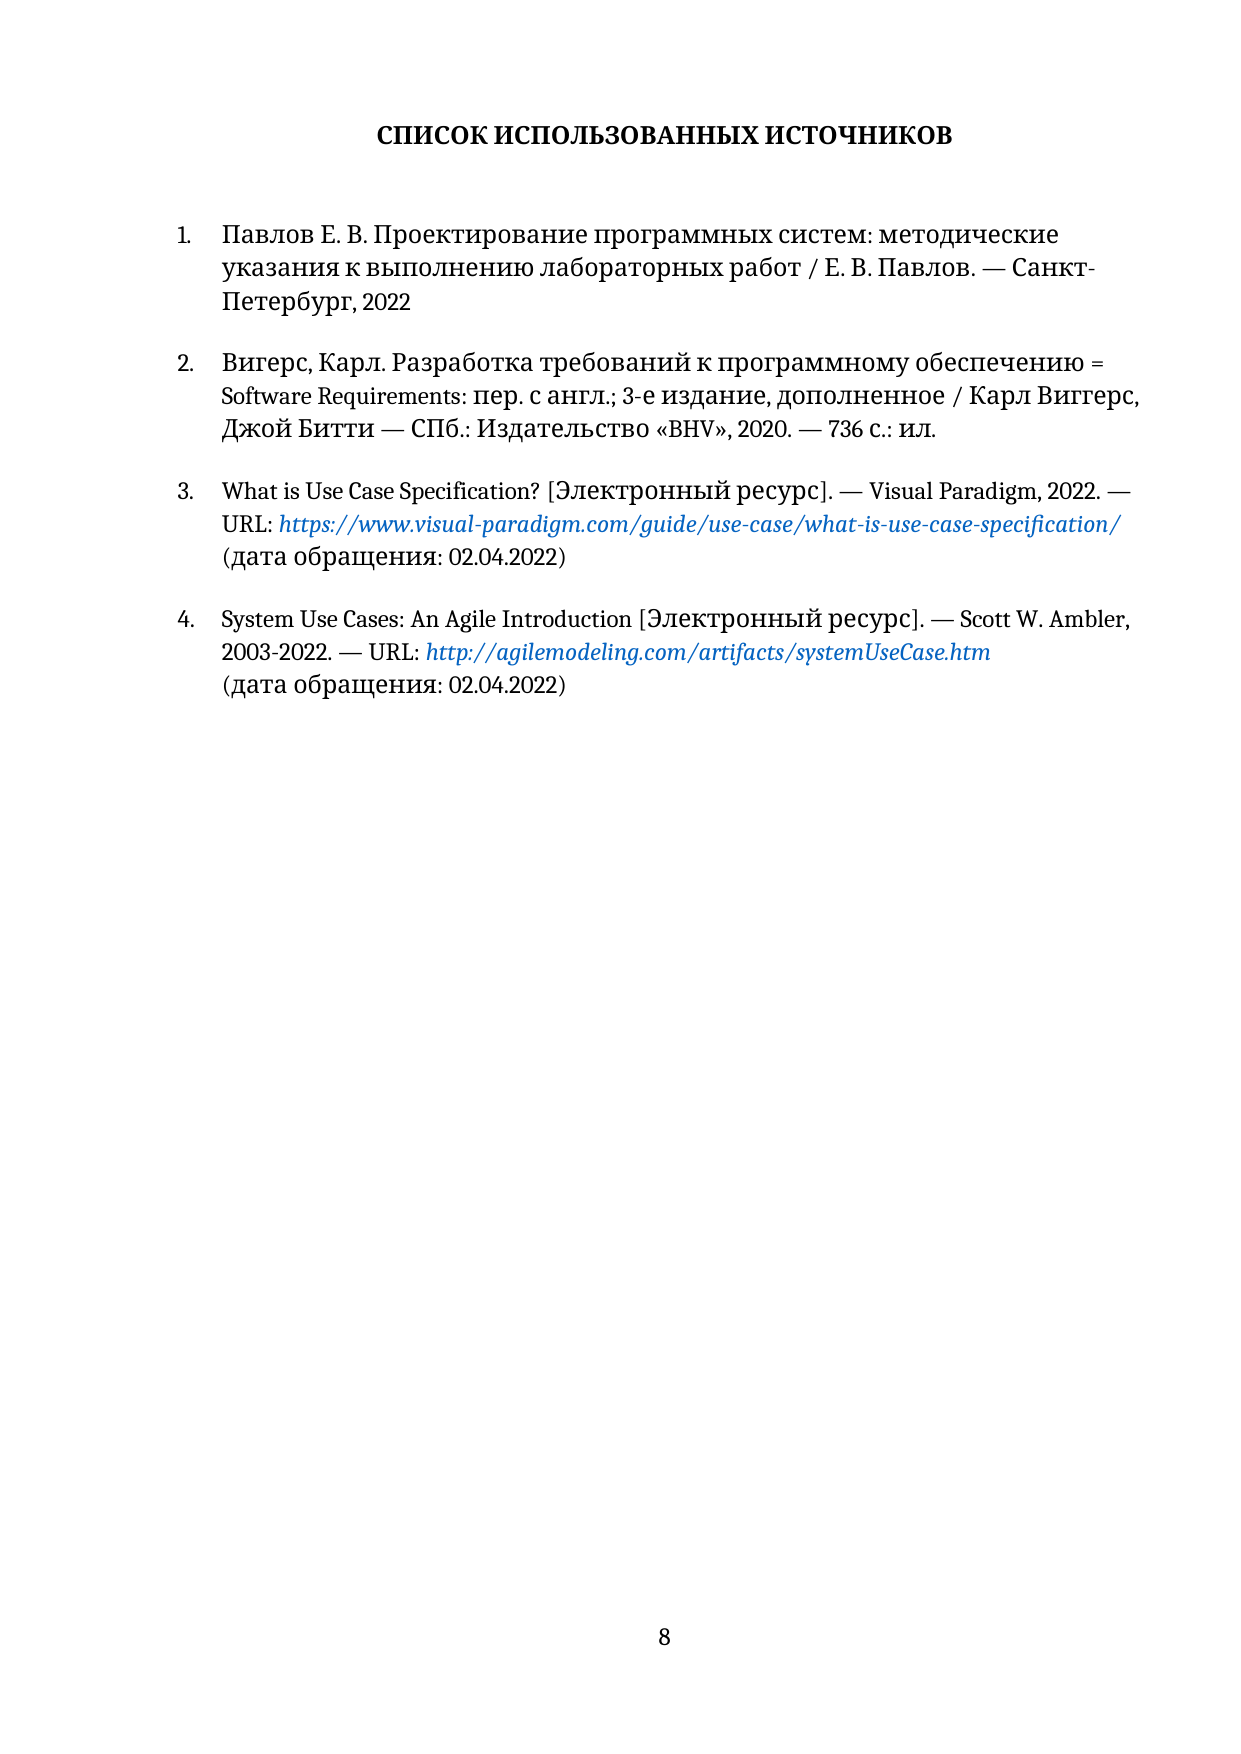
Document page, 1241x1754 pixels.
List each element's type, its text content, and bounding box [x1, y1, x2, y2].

text СПИСОК ИСПОЛЬЗОВАННЫХ ИСТОЧНИКОВ [177, 122, 1152, 151]
list System Use Cases: An Agile Introduction [Электронный ресурс]. — Scott W. Ambler, 2003-2022. — URL: http://agilemodeling.com/artifacts/systemUseCase.htm (дата обращения: 02.04.2022) [177, 605, 1152, 699]
list Павлов Е. В. Проектирование программных систем: методические указания к выполнению лабораторных работ / Е. В. Павлов. — Санкт-Петербург, 2022 [177, 221, 1152, 316]
list What is Use Case Specification? [Электронный ресурс]. — Visual Paradigm, 2022. — URL: https://www.visual-paradigm.com/guide/use-case/what-is-use-case-specification/ (дата обращения: 02.04.2022) [177, 477, 1152, 572]
list Вигерс, Карл. Разработка требований к программному обеспечению = Software Requirements: пер. с англ.; 3-е издание, дополненное / Карл Виггерс, Джой Битти — СПб.: Издательство «BHV», 2020. — 736 с.: ил. [177, 349, 1152, 444]
